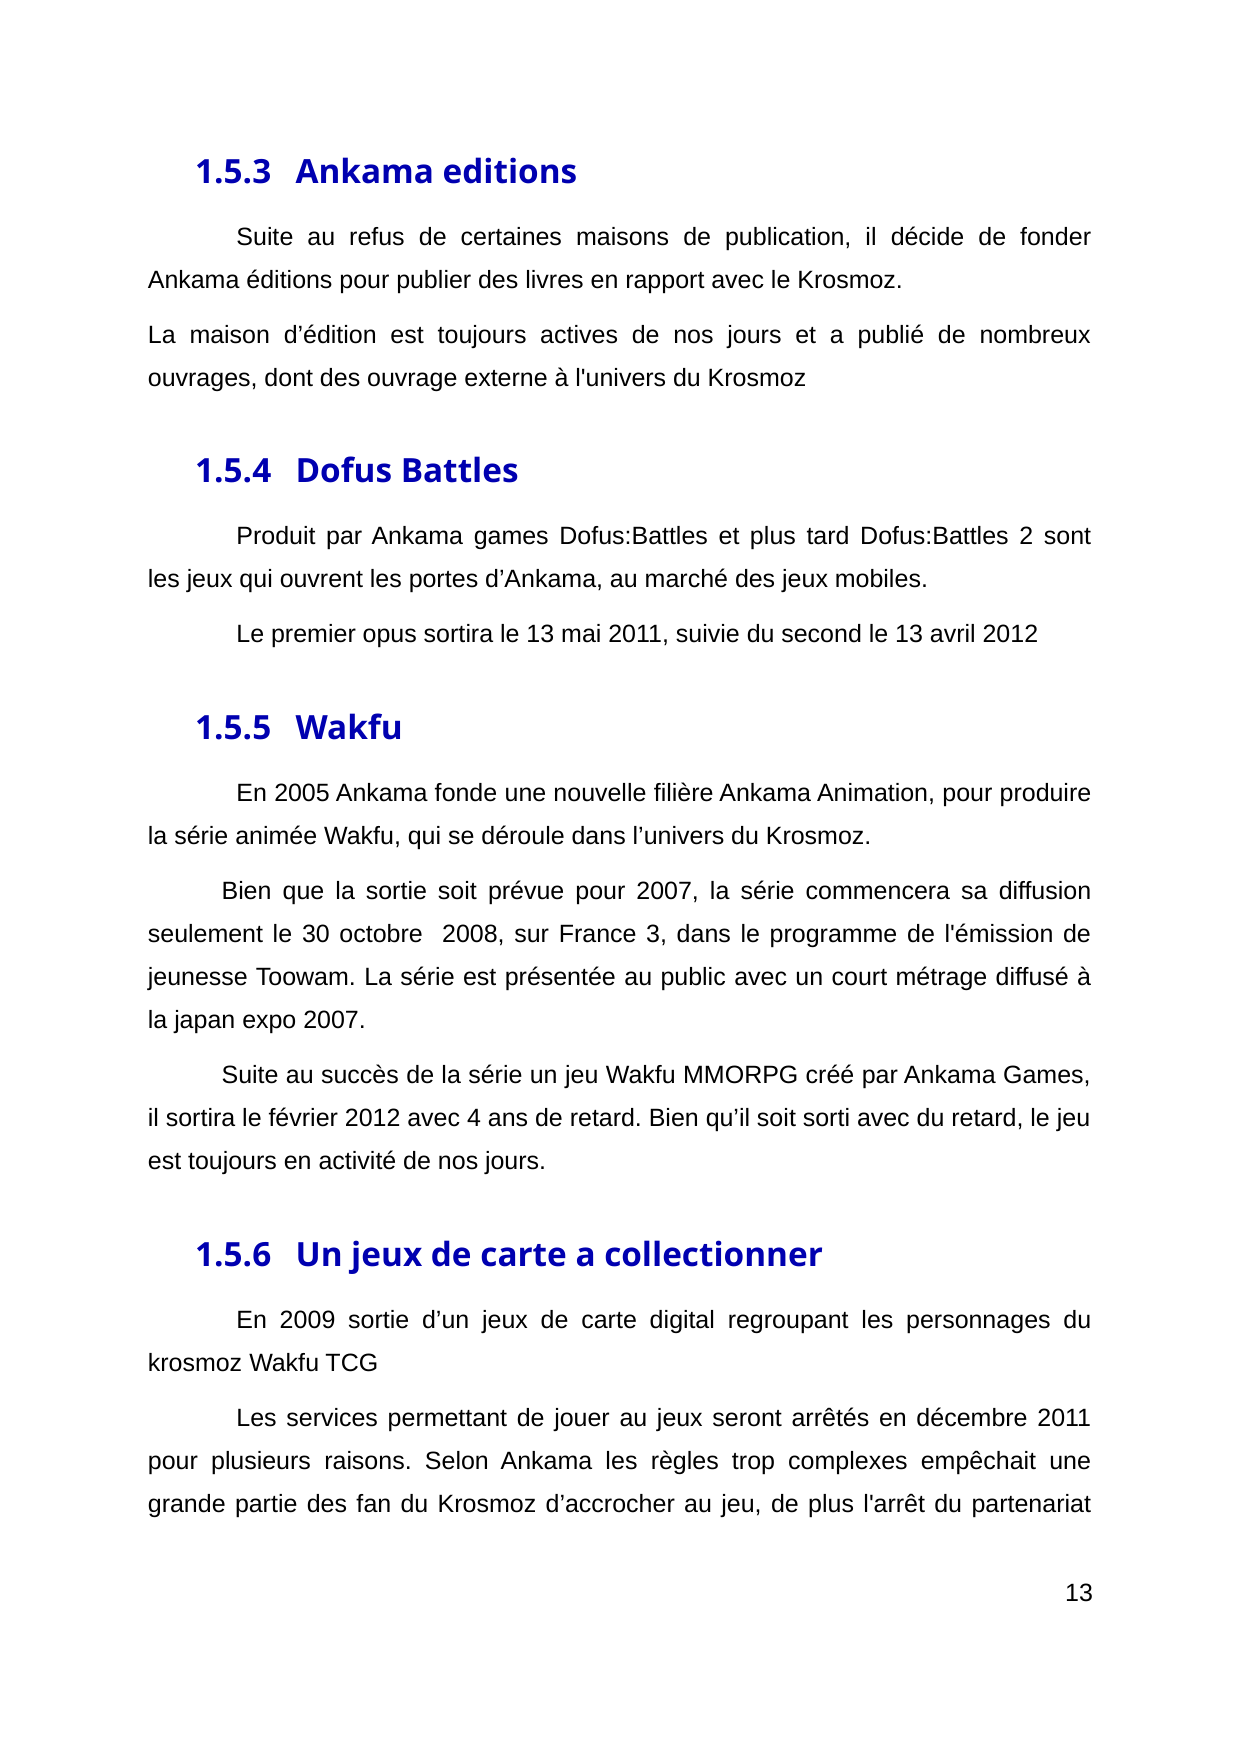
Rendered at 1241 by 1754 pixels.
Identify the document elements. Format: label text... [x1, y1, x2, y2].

text Les services permettant de jouer au jeux seront arrêtés en décembre 2011 pour plusieurs raisons. Selon Ankama les règles trop complexes empêchait une grande partie des fan du Krosmoz d’accrocher au jeu, de plus l'arrêt du partenariat [148, 1403, 1093, 1518]
subtitle Un jeux de carte a collectionner [148, 1231, 1093, 1276]
subtitle Dofus Battles [148, 447, 1093, 493]
text Bien que la sortie soit prévue pour 2007, la série commencera sa diffusion seulement le 30 octobre 2008, sur France 3, dans le programme de l'émission de jeunesse Toowam. La série est présentée au public avec un court métrage diffusé à la japan expo 2007. [148, 876, 1093, 1034]
text En 2009 sortie d’un jeux de carte digital regroupant les personnages du krosmoz Wakfu TCG [148, 1305, 1093, 1377]
text Produit par Ankama games Dofus:Battles et plus tard Dofus:Battles 2 sont les jeux qui ouvrent les portes d’Ankama, au marché des jeux mobiles. [148, 521, 1093, 593]
subtitle Wakfu [148, 704, 1093, 749]
text La maison d’édition est toujours actives de nos jours et a publié de nombreux ouvrages, dont des ouvrage externe à l'univers du Krosmoz [148, 320, 1093, 392]
text En 2005 Ankama fonde une nouvelle filière Ankama Animation, pour produire la série animée Wakfu, qui se déroule dans l’univers du Krosmoz. [148, 778, 1093, 849]
text Le premier opus sortira le 13 mai 2011, suivie du second le 13 avril 2012 [148, 619, 1093, 648]
text Suite au succès de la série un jeu Wakfu MMORPG créé par Ankama Games, il sortira le février 2012 avec 4 ans de retard. Bien qu’il soit sorti avec du retard, le jeu est toujours en activité de nos jours. [148, 1060, 1093, 1175]
subtitle Ankama editions [148, 148, 1093, 193]
text Suite au refus de certaines maisons de publication, il décide de fonder Ankama éditions pour publier des livres en rapport avec le Krosmoz. [148, 222, 1093, 293]
